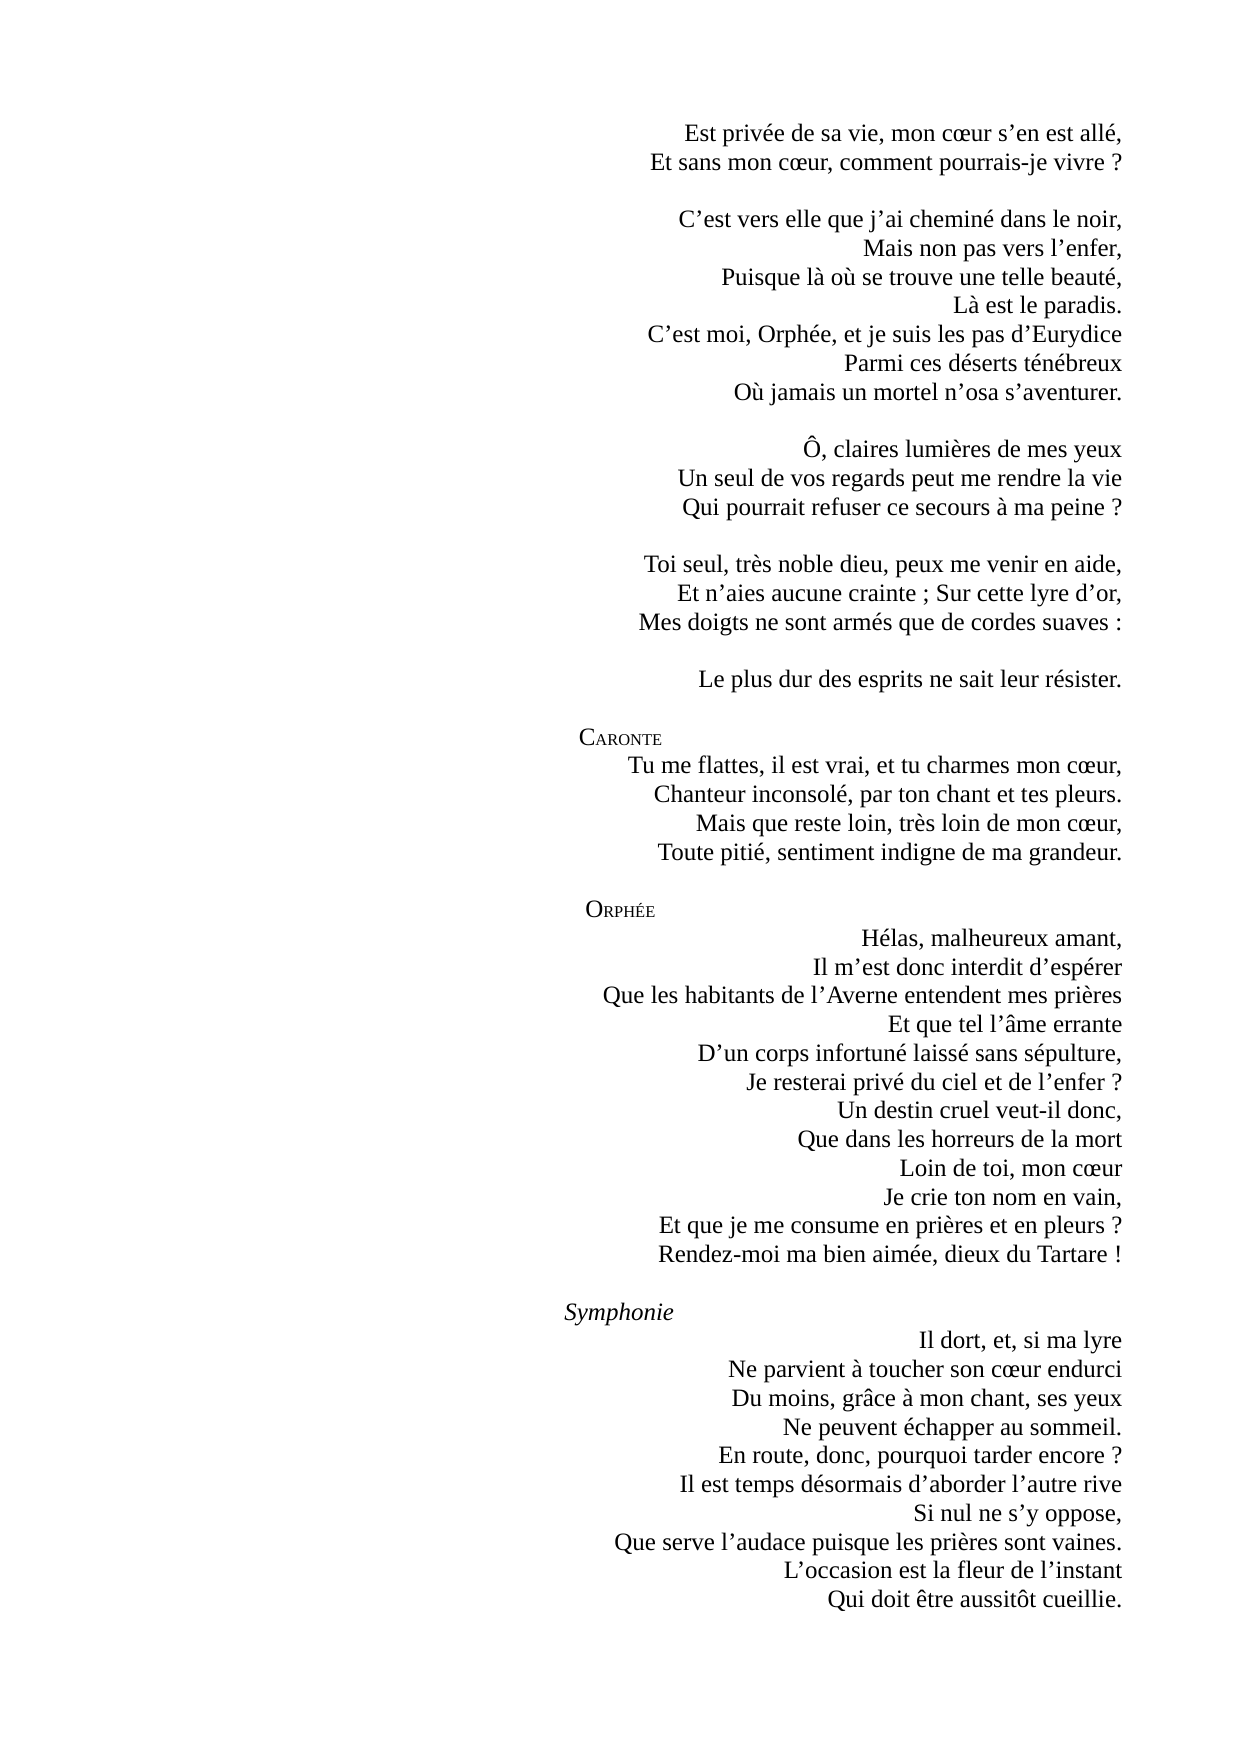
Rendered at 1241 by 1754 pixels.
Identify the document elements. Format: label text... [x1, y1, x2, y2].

text Chanteur inconsolé, par ton chant et tes pleurs. [118, 779, 1122, 808]
text Parmi ces déserts ténébreux [118, 348, 1122, 377]
text Un seul de vos regards peut me rendre la vie [118, 463, 1122, 492]
text L’occasion est la fleur de l’instant [118, 1556, 1122, 1584]
text Il m’est donc interdit d’espérer [118, 952, 1122, 981]
text Hélas, malheureux amant, [118, 923, 1122, 952]
text C’est moi, Orphée, et je suis les pas d’Eurydice [118, 319, 1122, 348]
text En route, donc, pourquoi tarder encore ? [118, 1441, 1122, 1469]
text Je crie ton nom en vain, [118, 1182, 1122, 1211]
text Tu me flattes, il est vrai, et tu charmes mon cœur, [118, 751, 1122, 779]
text Il dort, et, si ma lyre [118, 1326, 1122, 1354]
text Mais que reste loin, très loin de mon cœur, [118, 808, 1122, 837]
text Est privée de sa vie, mon cœur s’en est allé, [118, 118, 1122, 147]
text Et que je me consume en prières et en pleurs ? [118, 1211, 1122, 1239]
text Le plus dur des esprits ne sait leur résister. [118, 664, 1122, 693]
text Que dans les horreurs de la mort [118, 1124, 1122, 1153]
text Toi seul, très noble dieu, peux me venir en aide, [118, 549, 1122, 578]
text Là est le paradis. [118, 291, 1122, 319]
text Je resterai privé du ciel et de l’enfer ? [118, 1067, 1122, 1096]
text Rendez-moi ma bien aimée, dieux du Tartare ! [118, 1239, 1122, 1268]
text Qui pourrait refuser ce secours à ma peine ? [118, 492, 1122, 521]
text Du moins, grâce à mon chant, ses yeux [118, 1383, 1122, 1412]
text Orphée [118, 894, 1122, 923]
text Que serve l’audace puisque les prières sont vaines. [118, 1527, 1122, 1556]
text Un destin cruel veut-il donc, [118, 1096, 1122, 1124]
text Ne peuvent échapper au sommeil. [118, 1412, 1122, 1441]
text Si nul ne s’y oppose, [118, 1498, 1122, 1527]
text D’un corps infortuné laissé sans sépulture, [118, 1038, 1122, 1067]
text Caronte [118, 722, 1122, 751]
text Et sans mon cœur, comment pourrais-je vivre ? [118, 147, 1122, 176]
text Toute pitié, sentiment indigne de ma grandeur. [118, 837, 1122, 866]
text Mes doigts ne sont armés que de cordes suaves : [118, 607, 1122, 636]
text Loin de toi, mon cœur [118, 1153, 1122, 1182]
text C’est vers elle que j’ai cheminé dans le noir, [118, 204, 1122, 233]
text Ô, claires lumières de mes yeux [118, 434, 1122, 463]
text Ne parvient à toucher son cœur endurci [118, 1354, 1122, 1383]
text Symphonie [118, 1297, 1122, 1326]
text Qui doit être aussitôt cueillie. [118, 1584, 1122, 1613]
text Puisque là où se trouve une telle beauté, [118, 262, 1122, 291]
text Que les habitants de l’Averne entendent mes prières [118, 981, 1122, 1009]
text Et n’aies aucune crainte ; Sur cette lyre d’or, [118, 578, 1122, 607]
text Il est temps désormais d’aborder l’autre rive [118, 1469, 1122, 1498]
text Où jamais un mortel n’osa s’aventurer. [118, 377, 1122, 406]
text Et que tel l’âme errante [118, 1009, 1122, 1038]
text Mais non pas vers l’enfer, [118, 233, 1122, 262]
